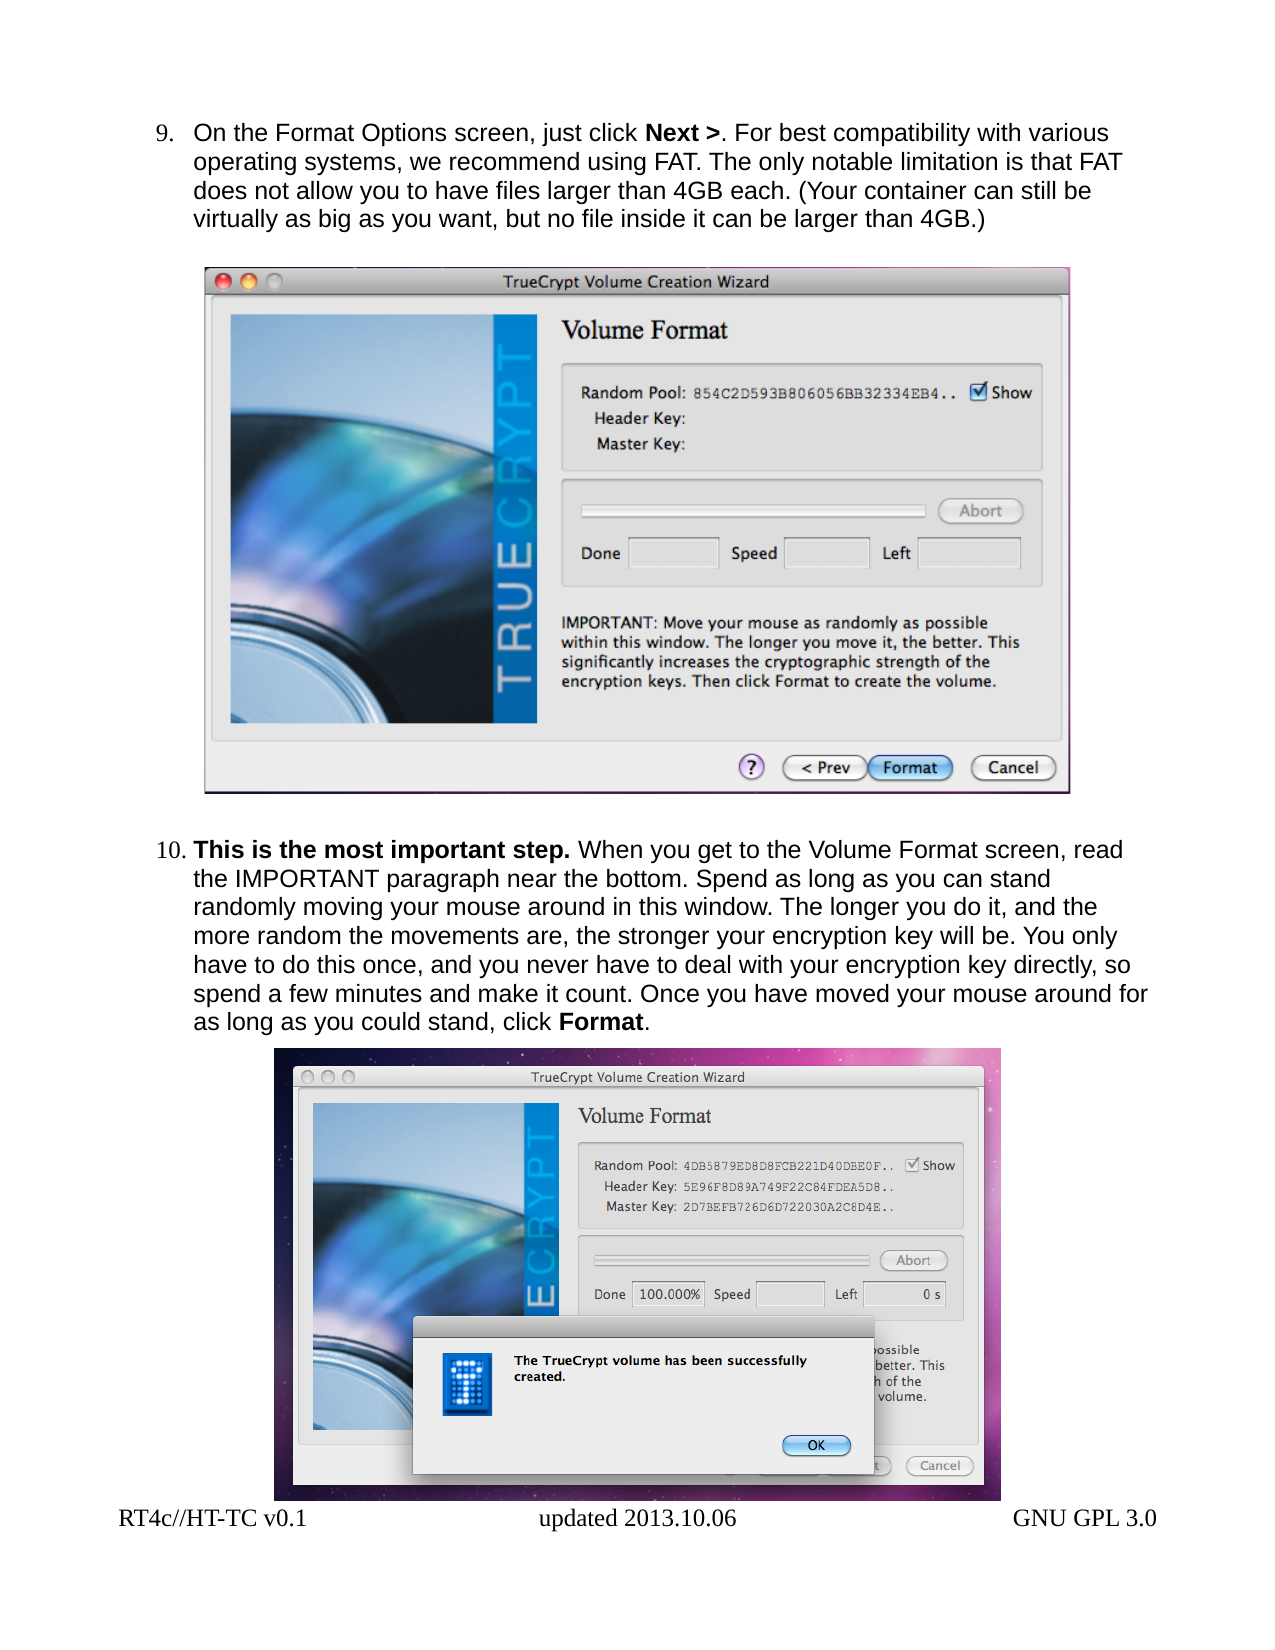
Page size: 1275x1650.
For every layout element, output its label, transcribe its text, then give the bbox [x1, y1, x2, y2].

picture [204, 267, 1071, 794]
list On the Format Options screen, just click Next >. For best compatibility with various operating systems, we recommend using FAT. The only notable limitation is that FAT does not allow you to have files larger than 4GB each. (Your container can still be virtually as big as you want, but no file inside it can be larger than 4GB.) [156, 118, 1157, 233]
list This is the most important step. When you get to the Volume Format screen, read the IMPORTANT paragraph near the bottom. Spend as long as you can stand randomly moving your mouse around in this window. The longer you do it, and the more random the movements are, the stronger your encryption key will be. You only have to do this once, and you never have to deal with your encryption key directly, so spend a few minutes and make it count. Once you have moved your mouse around for as long as you could stand, click Format. [156, 835, 1157, 1036]
picture [274, 1048, 1001, 1501]
